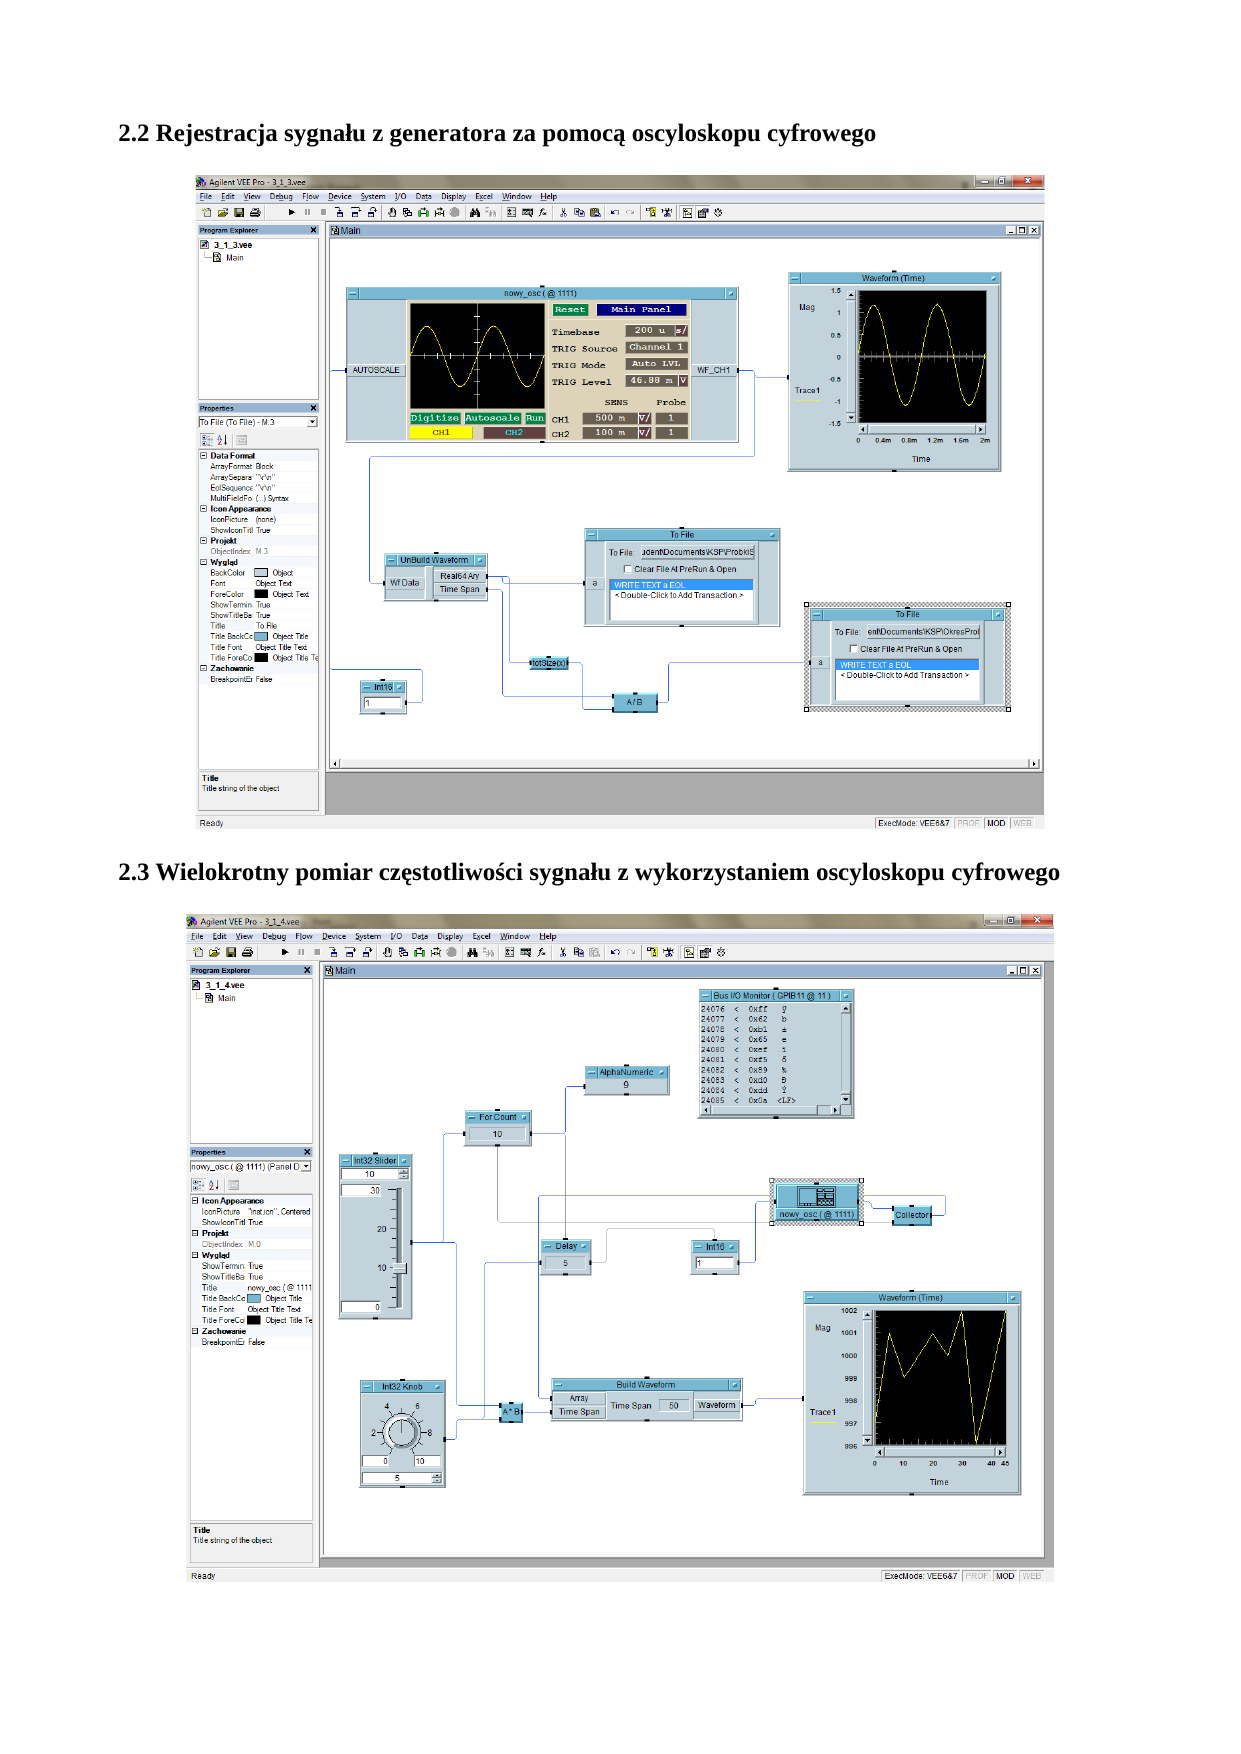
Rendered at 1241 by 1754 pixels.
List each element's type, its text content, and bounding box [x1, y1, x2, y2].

picture [186, 914, 1054, 1582]
picture [195, 175, 1045, 829]
text 2.2 Rejestracja sygnału z generatora za pomocą oscyloskopu cyfrowego [118, 118, 1122, 147]
text 2.3 Wielokrotny pomiar częstotliwości sygnału z wykorzystaniem oscyloskopu cyfrowego [118, 857, 1122, 886]
